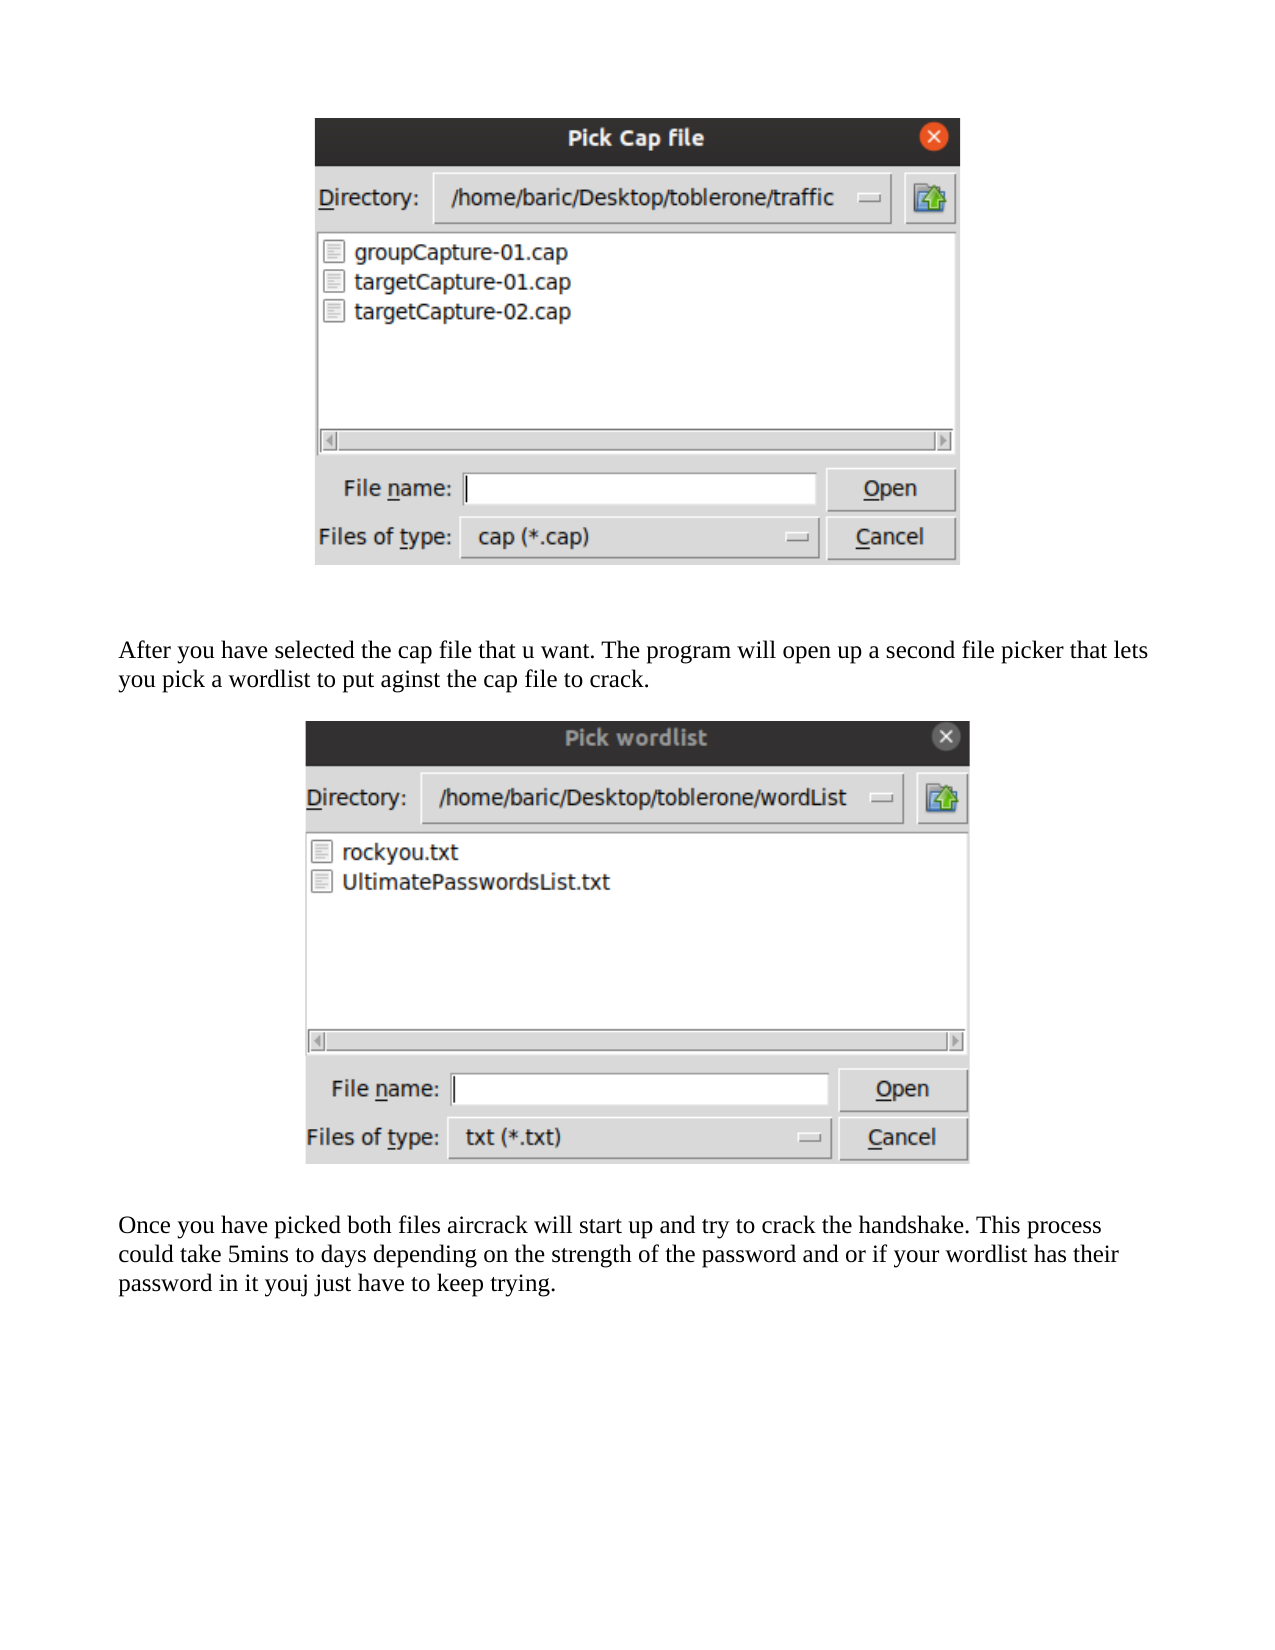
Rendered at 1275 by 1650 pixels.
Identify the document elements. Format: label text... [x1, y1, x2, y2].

picture [305, 721, 970, 1164]
text After you have selected the cap file that u want. The program will open up a second file picker that lets you pick a wordlist to put aginst the cap file to crack. [118, 636, 1157, 693]
text Once you have picked both files aircrack will start up and try to crack the handshake. This process could take 5mins to days depending on the strength of the password and or if your wordlist has their password in it youj just have to keep trying. [118, 1211, 1157, 1297]
picture [314, 118, 961, 565]
